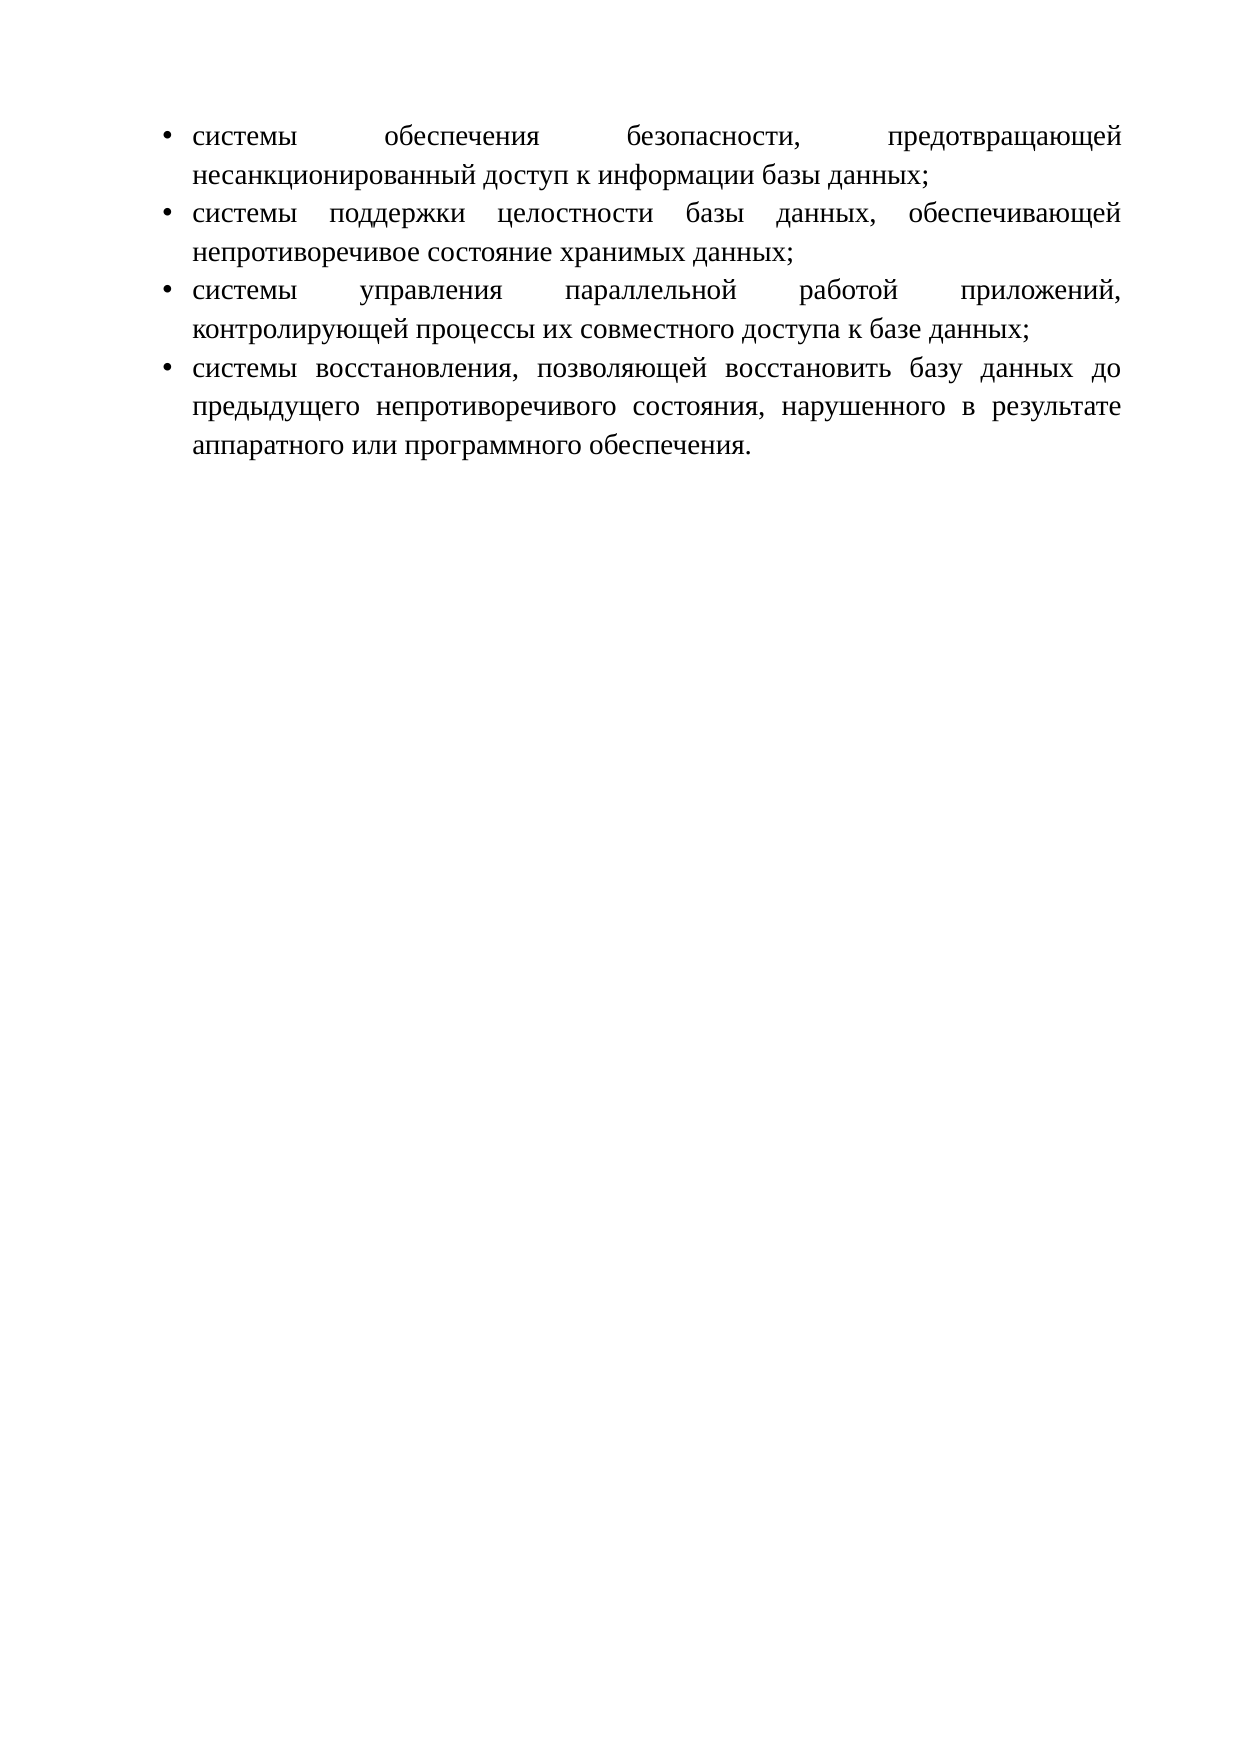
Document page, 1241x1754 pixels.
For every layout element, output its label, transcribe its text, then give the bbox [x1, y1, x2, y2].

list системы поддержки целостности базы данных, обеспечивающей непротиворечивое состояние хранимых данных; [162, 195, 1122, 267]
list системы управления параллельной работой приложений, контролирующей процессы их совместного доступа к базе данных; [162, 272, 1122, 345]
list системы восстановления, позволяющей восстановить базу данных до предыдущего непротиворечивого состояния, нарушенного в результате аппаратного или программного обеспечения. [162, 350, 1122, 460]
list системы обеспечения безопасности, предотвращающей несанкционированный доступ к информации базы данных; [162, 118, 1122, 190]
